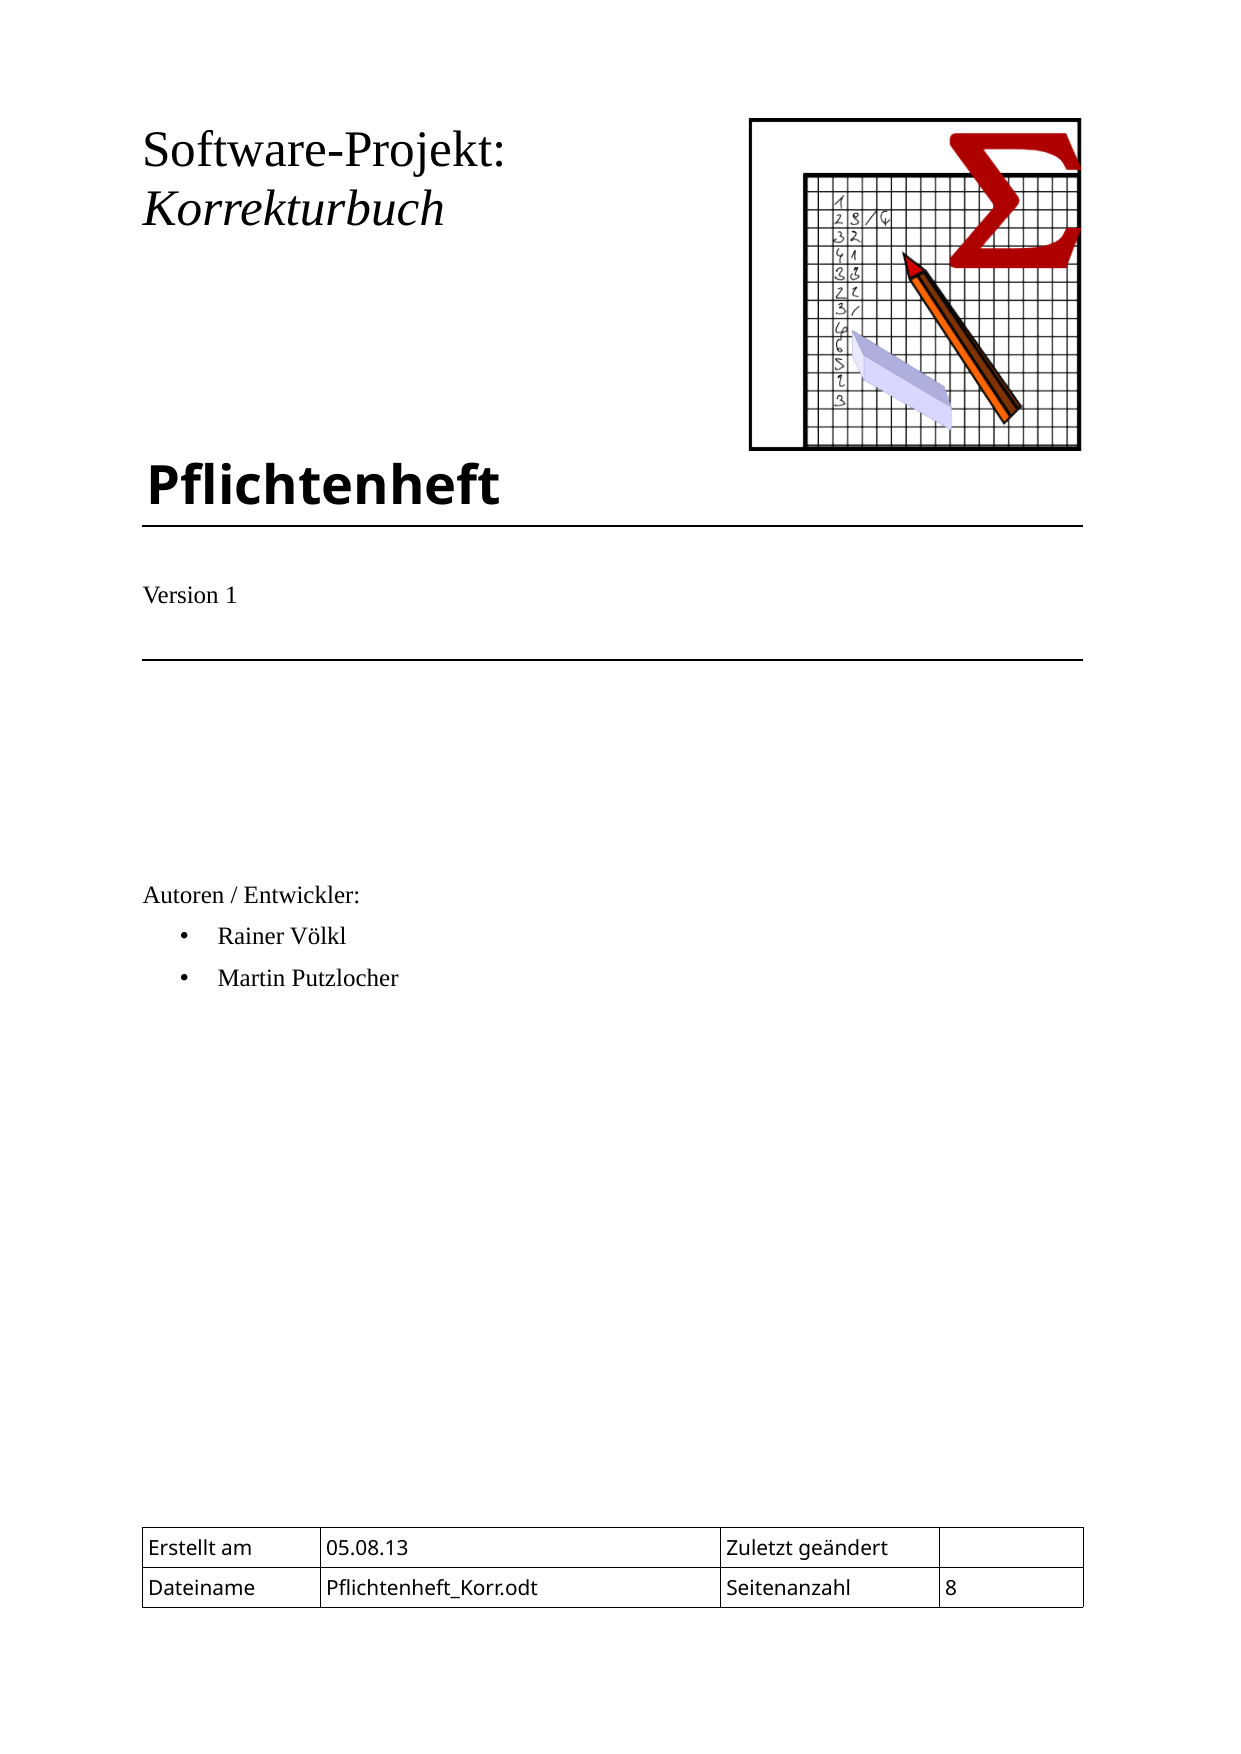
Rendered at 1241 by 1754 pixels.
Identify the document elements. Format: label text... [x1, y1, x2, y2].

text Autoren / Entwickler: [142, 880, 1083, 909]
list Rainer Völkl [180, 921, 1083, 950]
picture [748, 118, 1082, 451]
list Martin Putzlocher [180, 963, 1083, 991]
text Pflichtenheft [142, 442, 1083, 525]
text Version 1 [142, 581, 1083, 609]
text Software-Projekt: Korrekturbuch [142, 118, 748, 236]
